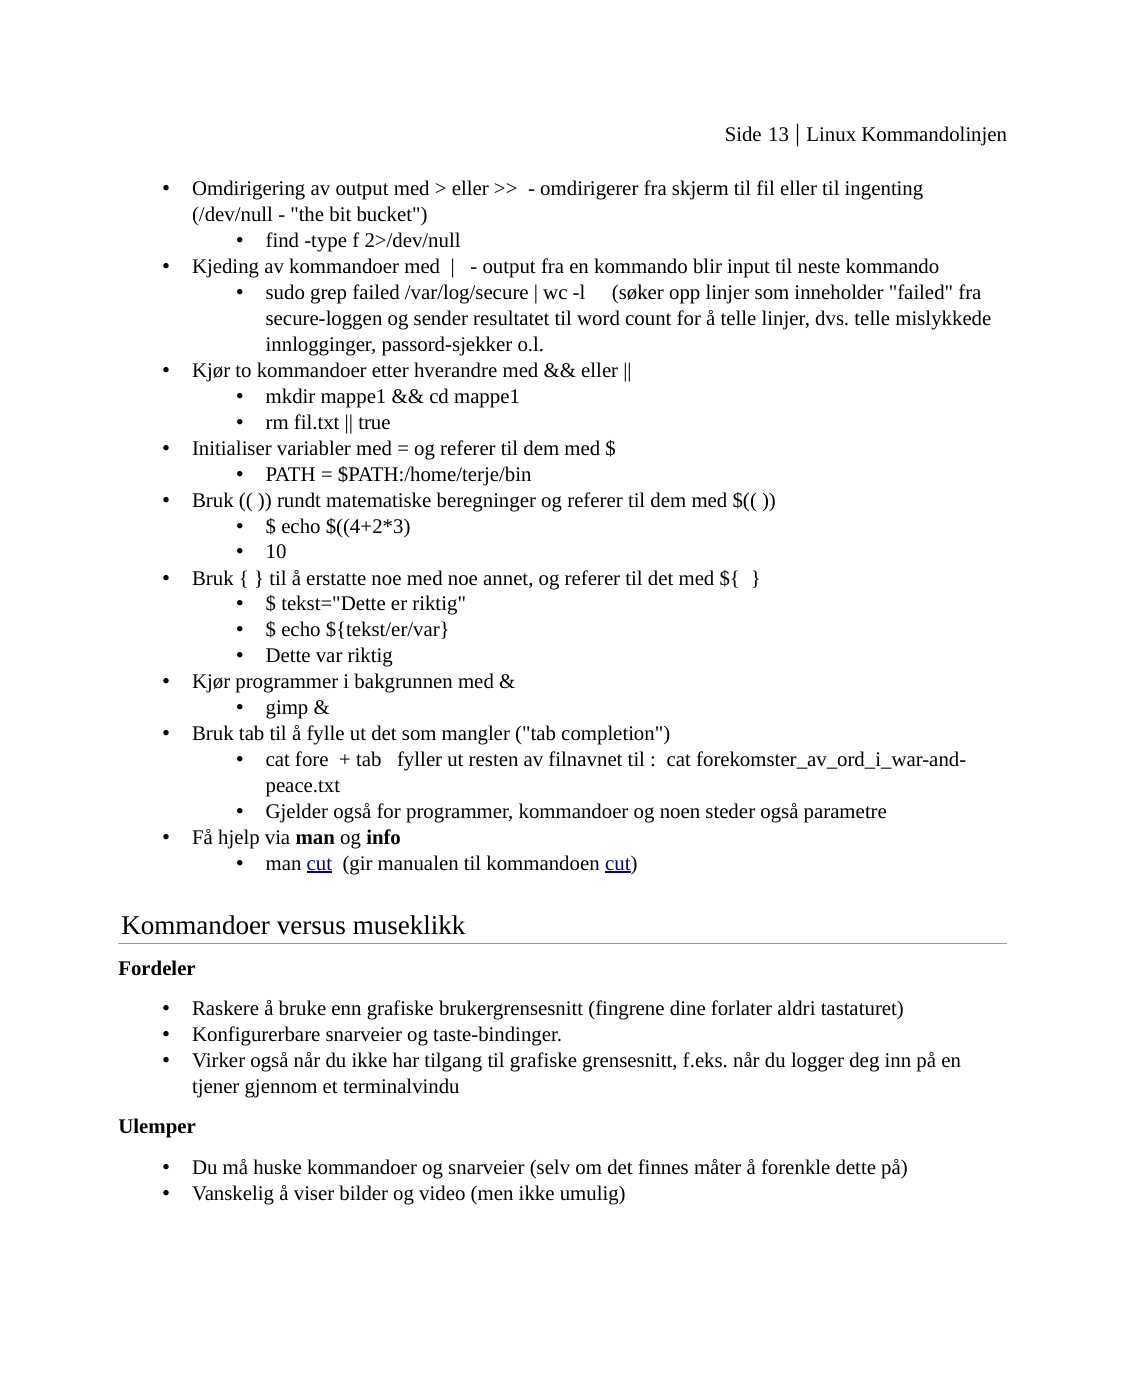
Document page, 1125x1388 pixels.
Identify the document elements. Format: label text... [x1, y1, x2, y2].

list Virker også når du ikke har tilgang til grafiske grensesnitt, f.eks. når du logger deg inn på en tjener gjennom et terminalvindu [162, 1048, 1007, 1098]
list 10 [236, 539, 1007, 563]
list sudo grep failed /var/log/secure | wc -l (søker opp linjer som inneholder "failed" fra secure-loggen og sender resultatet til word count for å telle linjer, dvs. telle mislykkede innlogginger, passord-sjekker o.l. [236, 280, 1007, 356]
list Bruk (( )) rundt matematiske beregninger og referer til dem med $(( )) [162, 488, 1007, 512]
list Vanskelig å viser bilder og video (men ikke umulig) [162, 1181, 1007, 1205]
list Kjør programmer i bakgrunnen med & [162, 669, 1007, 693]
list Gjelder også for programmer, kommandoer og noen steder også parametre [236, 799, 1007, 823]
list $ tekst="Dette er riktig" [236, 591, 1007, 615]
list $ echo ${tekst/er/var} [236, 617, 1007, 641]
list PATH = $PATH:/home/terje/bin [236, 462, 1007, 486]
text Fordeler [118, 955, 1007, 979]
list Du må huske kommandoer og snarveier (selv om det finnes måter å forenkle dette på) [162, 1155, 1007, 1179]
list Kjør to kommandoer etter hverandre med && eller || [162, 358, 1007, 382]
list Omdirigering av output med > eller >> - omdirigerer fra skjerm til fil eller til ingenting (/dev/null - "the bit bucket") [162, 176, 1007, 226]
list Initialiser variabler med = og referer til dem med $ [162, 436, 1007, 460]
text Ulemper [118, 1114, 1007, 1138]
list Dette var riktig [236, 643, 1007, 667]
list Få hjelp via man og info [162, 825, 1007, 849]
list Raskere å bruke enn grafiske brukergrensesnitt (fingrene dine forlater aldri tastaturet) [162, 996, 1007, 1020]
list find -type f 2>/dev/null [236, 228, 1007, 252]
list cat fore + tab fyller ut resten av filnavnet til : cat forekomster_av_ord_i_war-and-peace.txt [236, 747, 1007, 797]
list Bruk { } til å erstatte noe med noe annet, og referer til det med ${ } [162, 565, 1007, 589]
list man cut (gir manualen til kommandoen cut) [236, 851, 1007, 875]
list Bruk tab til å fylle ut det som mangler ("tab completion") [162, 721, 1007, 745]
list Kjeding av kommandoer med | - output fra en kommando blir input til neste kommando [162, 254, 1007, 278]
list gimp & [236, 695, 1007, 719]
list Konfigurerbare snarveier og taste-bindinger. [162, 1022, 1007, 1046]
subtitle Kommandoer versus museklikk [118, 906, 1007, 943]
list rm fil.txt || true [236, 410, 1007, 434]
list mkdir mappe1 && cd mappe1 [236, 384, 1007, 408]
list $ echo $((4+2*3) [236, 513, 1007, 538]
